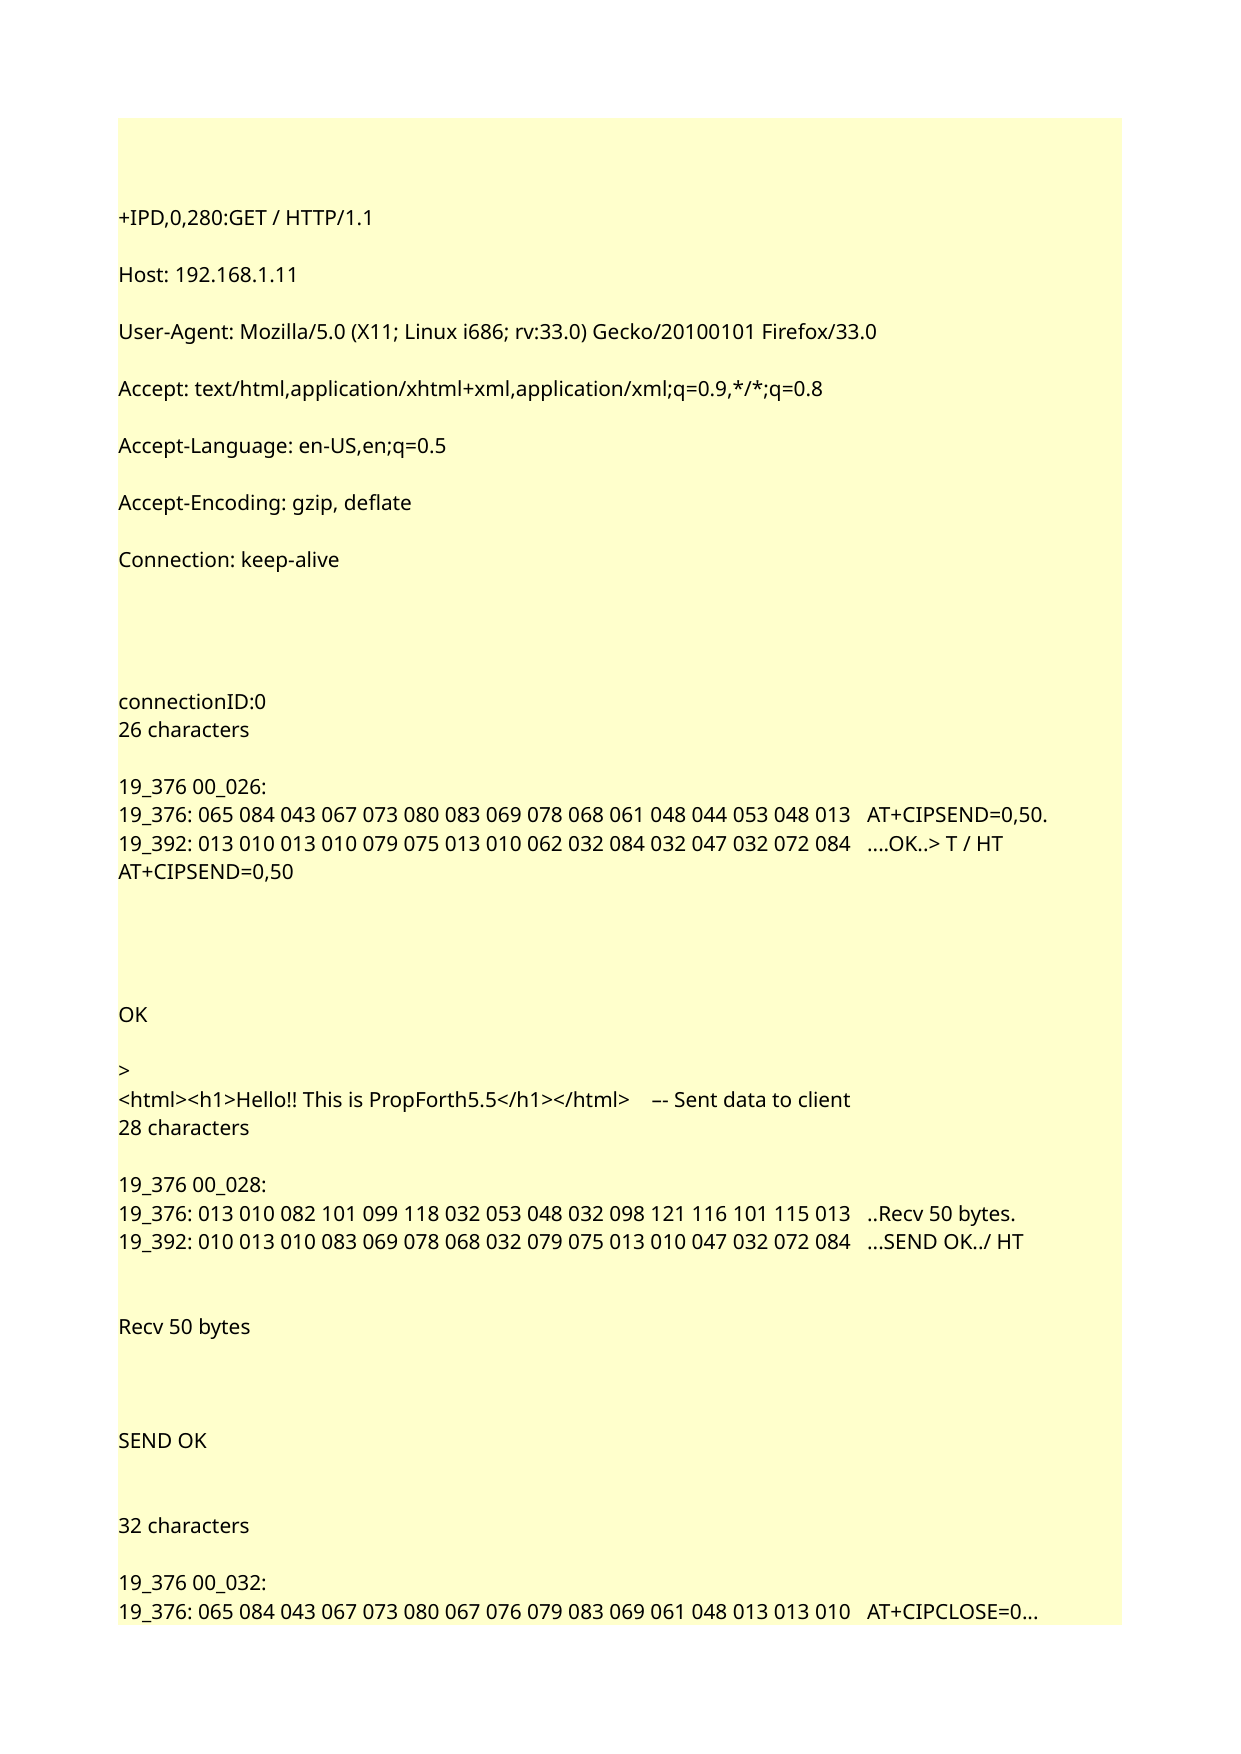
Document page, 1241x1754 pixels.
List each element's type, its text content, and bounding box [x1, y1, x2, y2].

text SEND OK [118, 1426, 1122, 1455]
text 19_376 00_026: [118, 772, 1122, 801]
text 19_392: 010 013 010 083 069 078 068 032 079 075 013 010 047 032 072 084 ...SEND OK../ HT [118, 1227, 1122, 1256]
text Accept-Encoding: gzip, deflate [118, 488, 1122, 516]
text User-Agent: Mozilla/5.0 (X11; Linux i686; rv:33.0) Gecko/20100101 Firefox/33.0 [118, 317, 1122, 346]
text > [118, 1057, 1122, 1085]
text connectionID:0 [118, 687, 1122, 715]
text 32 characters [118, 1512, 1122, 1540]
text 19_376: 065 084 043 067 073 080 083 069 078 068 061 048 044 053 048 013 AT+CIPSEND=0,50. [118, 801, 1122, 829]
text 19_376: 065 084 043 067 073 080 067 076 079 083 069 061 048 013 013 010 AT+CIPCLOSE=0... [118, 1597, 1122, 1625]
text Accept: text/html,application/xhtml+xml,application/xml;q=0.9,*/*;q=0.8 [118, 374, 1122, 402]
text +IPD,0,280:GET / HTTP/1.1 [118, 203, 1122, 232]
text 28 characters [118, 1113, 1122, 1142]
text AT+CIPSEND=0,50 [118, 857, 1122, 886]
text OK [118, 1000, 1122, 1028]
text 19_376 00_028: [118, 1170, 1122, 1199]
text Accept-Language: en-US,en;q=0.5 [118, 431, 1122, 459]
text 19_376 00_032: [118, 1568, 1122, 1597]
text 19_376: 013 010 082 101 099 118 032 053 048 032 098 121 116 101 115 013 ..Recv 50 bytes. [118, 1199, 1122, 1227]
text Connection: keep-alive [118, 545, 1122, 573]
text Recv 50 bytes [118, 1312, 1122, 1341]
text Host: 192.168.1.11 [118, 260, 1122, 289]
text 26 characters [118, 715, 1122, 744]
text <html><h1>Hello!! This is PropForth5.5</h1></html> –- Sent data to client [118, 1085, 1122, 1113]
text 19_392: 013 010 013 010 079 075 013 010 062 032 084 032 047 032 072 084 ....OK..> T / HT [118, 829, 1122, 857]
